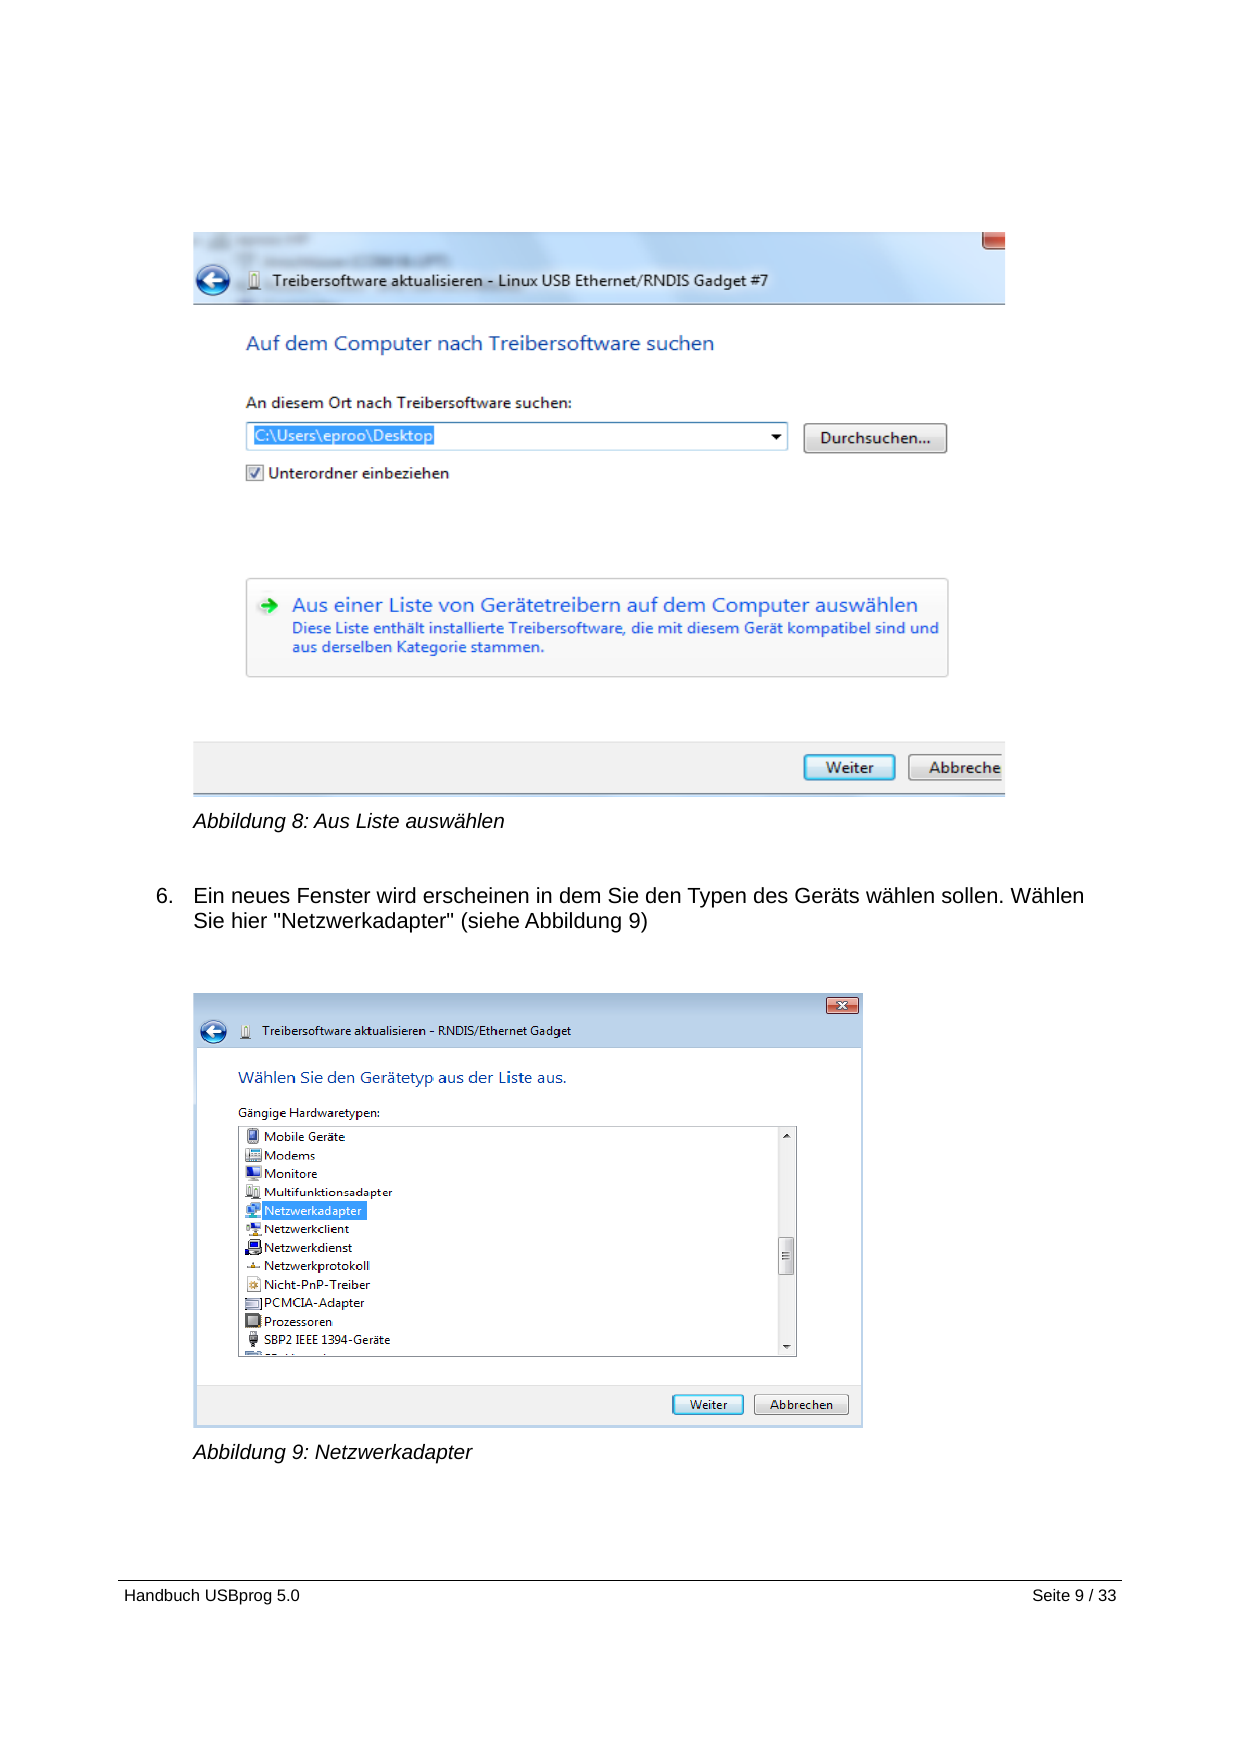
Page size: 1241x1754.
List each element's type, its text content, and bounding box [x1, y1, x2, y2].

list Ein neues Fenster wird erscheinen in dem Sie den Typen des Geräts wählen sollen. Wählen Sie hier "Netzwerkadapter" (siehe Abbildung 9) [156, 883, 1122, 1464]
picture [193, 993, 863, 1428]
list Abbildung 9: Netzwerkadapter [193, 1428, 863, 1464]
list Abbildung 8: Aus Liste auswählen [193, 797, 1005, 833]
picture [193, 232, 1006, 797]
